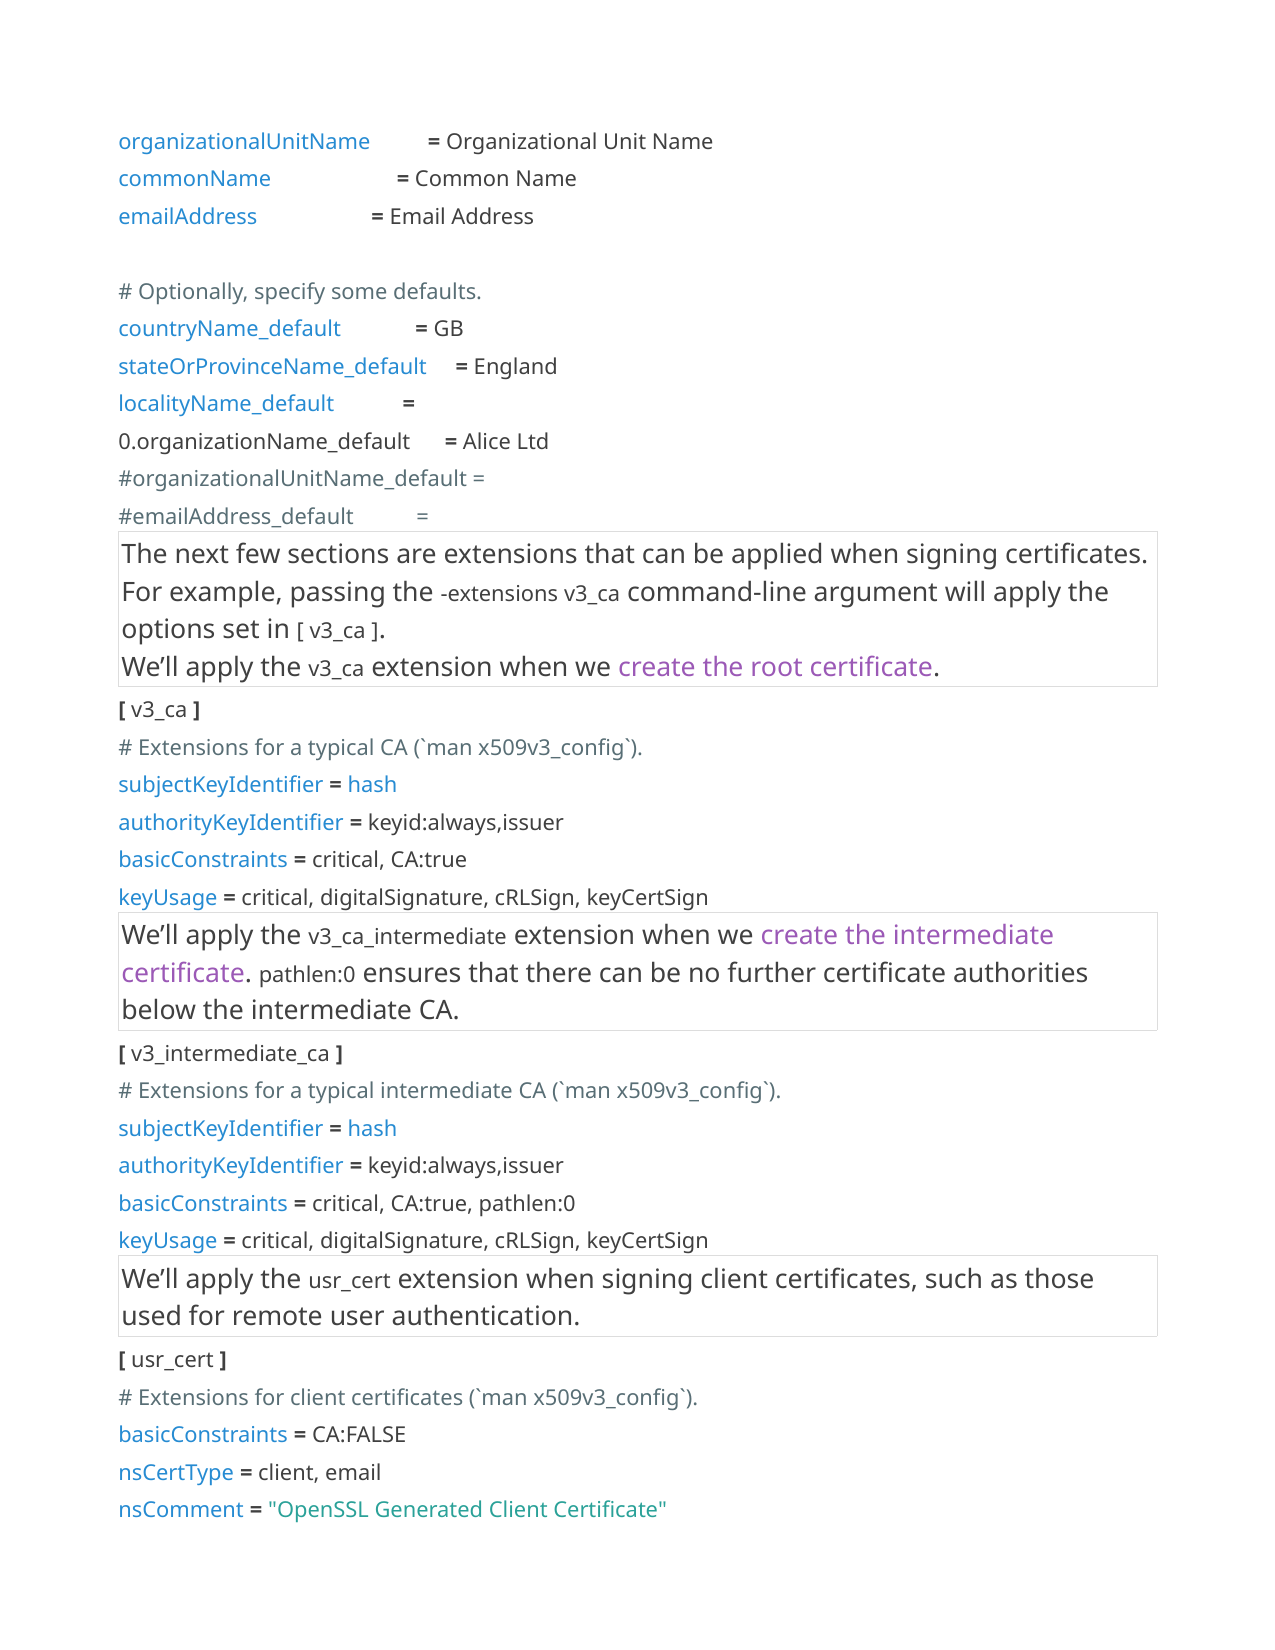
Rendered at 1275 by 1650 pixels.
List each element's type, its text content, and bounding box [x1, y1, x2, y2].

text authorityKeyIdentifier = keyid:always,issuer [118, 1143, 1157, 1180]
text subjectKeyIdentifier = hash [118, 762, 1157, 799]
text localityName_default = [118, 381, 1157, 418]
text The next few sections are extensions that can be applied when signing certificates. For example, passing the -extensions v3_ca command-line argument will apply the options set in [ v3_ca ]. [119, 532, 1157, 643]
text # Extensions for a typical CA (`man x509v3_config`). [118, 724, 1157, 762]
text 0.organizationName_default = Alice Ltd [118, 418, 1157, 456]
text countryName_default = GB [118, 306, 1157, 343]
text subjectKeyIdentifier = hash [118, 1105, 1157, 1143]
text authorityKeyIdentifier = keyid:always,issuer [118, 799, 1157, 837]
text basicConstraints = CA:FALSE [118, 1411, 1157, 1449]
text # Extensions for a typical intermediate CA (`man x509v3_config`). [118, 1068, 1157, 1105]
text commonName = Common Name [118, 156, 1157, 193]
text We’ll apply the usr_cert extension when signing client certificates, such as those used for remote user authentication. [119, 1256, 1157, 1336]
text We’ll apply the v3_ca extension when we create the root certificate. [119, 643, 1157, 686]
text nsComment = "OpenSSL Generated Client Certificate" [118, 1486, 1157, 1524]
text stateOrProvinceName_default = England [118, 343, 1157, 381]
text [ v3_intermediate_ca ] [118, 1031, 1157, 1068]
text organizationalUnitName = Organizational Unit Name [118, 118, 1157, 156]
text # Extensions for client certificates (`man x509v3_config`). [118, 1374, 1157, 1411]
text keyUsage = critical, digitalSignature, cRLSign, keyCertSign [118, 1218, 1157, 1255]
text nsCertType = client, email [118, 1449, 1157, 1486]
text #emailAddress_default = [118, 493, 1157, 531]
text basicConstraints = critical, CA:true, pathlen:0 [118, 1180, 1157, 1218]
text #organizationalUnitName_default = [118, 456, 1157, 493]
text emailAddress = Email Address [118, 193, 1157, 231]
text # Optionally, specify some defaults. [118, 268, 1157, 306]
text [ usr_cert ] [118, 1337, 1157, 1374]
text [ v3_ca ] [118, 687, 1157, 724]
text We’ll apply the v3_ca_intermediate extension when we create the intermediate certificate. pathlen:0 ensures that there can be no further certificate authorities below the intermediate CA. [119, 913, 1157, 1030]
text basicConstraints = critical, CA:true [118, 837, 1157, 874]
text keyUsage = critical, digitalSignature, cRLSign, keyCertSign [118, 874, 1157, 912]
